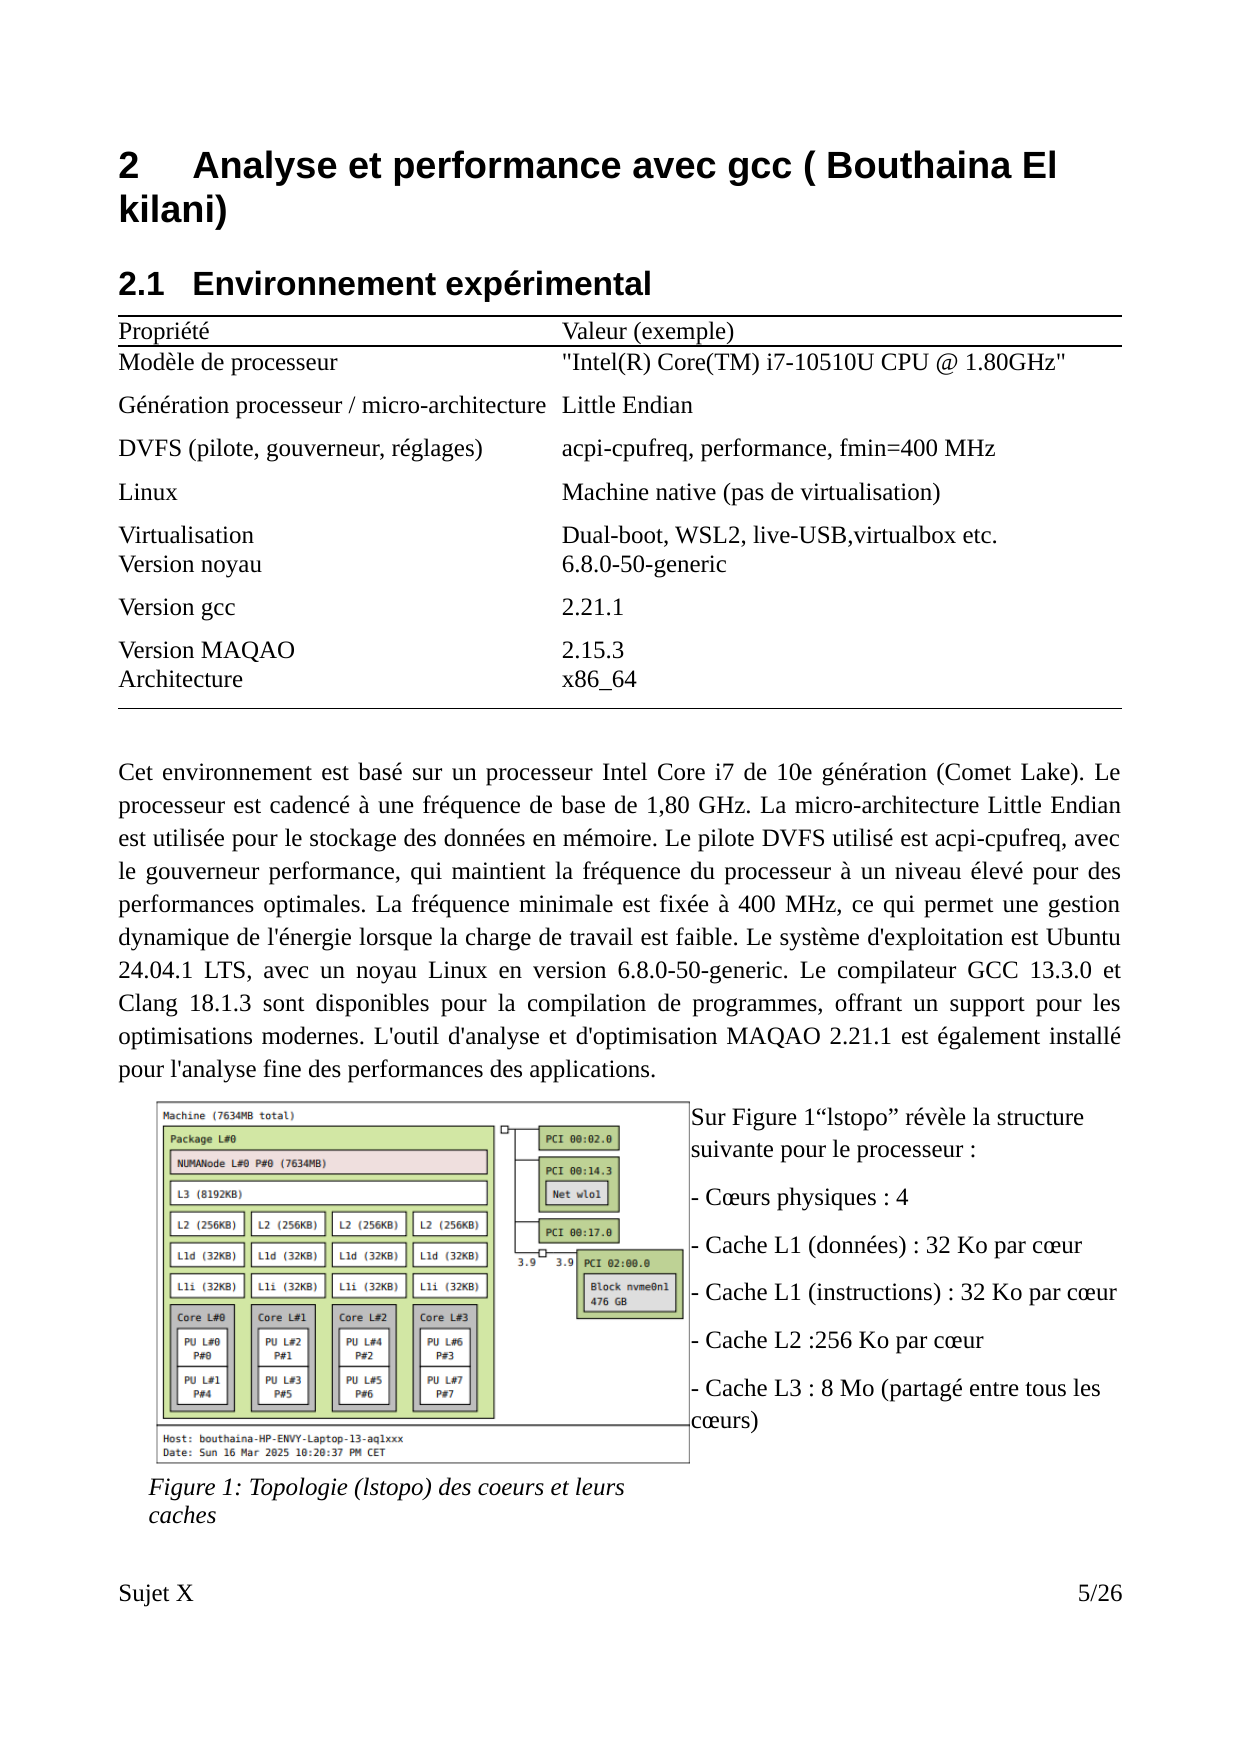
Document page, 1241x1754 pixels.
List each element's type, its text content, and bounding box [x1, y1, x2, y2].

text - Cache L3 : 8 Mo (partagé entre tous les cœurs) [691, 1373, 1122, 1434]
text [118, 1277, 148, 1306]
subtitle Environnement expérimental [118, 264, 1122, 302]
table_cell Architecture [118, 664, 562, 708]
table_cell Version MAQAO [118, 636, 562, 664]
text - Cache L1 (données) : 32 Ko par cœur [691, 1230, 1122, 1258]
table_cell Little Endian [562, 390, 1122, 433]
table_cell DVFS (pilote, gouverneur, réglages) [118, 434, 562, 477]
text [118, 1102, 148, 1163]
table_header Propriété [118, 317, 562, 345]
text [118, 1182, 148, 1211]
text - Cache L2 :256 Ko par cœur [691, 1325, 1122, 1354]
table_cell 2.21.1 [562, 592, 1122, 636]
table_cell Linux [118, 477, 562, 520]
table_cell x86_64 [562, 664, 1122, 708]
subtitle Analyse et performance avec gcc ( Bouthaina El kilani) [118, 143, 1122, 230]
text - Cœurs physiques : 4 [691, 1182, 1122, 1211]
text [118, 1230, 148, 1258]
table_cell "Intel(R) Core(TM) i7-10510U CPU @ 1.80GHz" [562, 347, 1122, 390]
table_cell Version noyau [118, 549, 562, 592]
text Figure 1: Topologie (lstopo) des coeurs et leurs caches [148, 1472, 691, 1529]
text [118, 1325, 148, 1354]
table_cell Machine native (pas de virtualisation) [562, 477, 1122, 520]
table_header Valeur (exemple) [562, 317, 1122, 345]
table_cell Dual-boot, WSL2, live-USB,virtualbox etc. [562, 520, 1122, 549]
table_cell 2.15.3 [562, 636, 1122, 664]
text Cet environnement est basé sur un processeur Intel Core i7 de 10e génération (Comet Lake). Le processeur est cadencé à une fréquence de base de 1,80 GHz. La micro-architecture Little Endian est utilisée pour le stockage des données en mémoire. Le pilote DVFS utilisé est acpi-cpufreq, avec le gouverneur performance, qui maintient la fréquence du processeur à un niveau élevé pour des performances optimales. La fréquence minimale est fixée à 400 MHz, ce qui permet une gestion dynamique de l'énergie lorsque la charge de travail est faible. Le système d'exploitation est Ubuntu 24.04.1 LTS, avec un noyau Linux en version 6.8.0-50-generic. Le compilateur GCC 13.3.0 et Clang 18.1.3 sont disponibles pour la compilation de programmes, offrant un support pour les optimisations modernes. L'outil d'analyse et d'optimisation MAQAO 2.21.1 est également installé pour l'analyse fine des performances des applications. [118, 757, 1122, 1083]
picture [148, 1098, 691, 1472]
text Sur Figure 1“lstopo” révèle la structure suivante pour le processeur : [691, 1102, 1122, 1163]
table_cell Virtualisation [118, 520, 562, 549]
table_cell acpi-cpufreq, performance, fmin=400 MHz [562, 434, 1122, 477]
text [118, 1373, 148, 1434]
text - Cache L1 (instructions) : 32 Ko par cœur [691, 1277, 1122, 1306]
table_cell 6.8.0-50-generic [562, 549, 1122, 592]
table_cell Modèle de processeur [118, 347, 562, 390]
table_cell Version gcc [118, 592, 562, 636]
table_cell Génération processeur / micro-architecture [118, 390, 562, 433]
